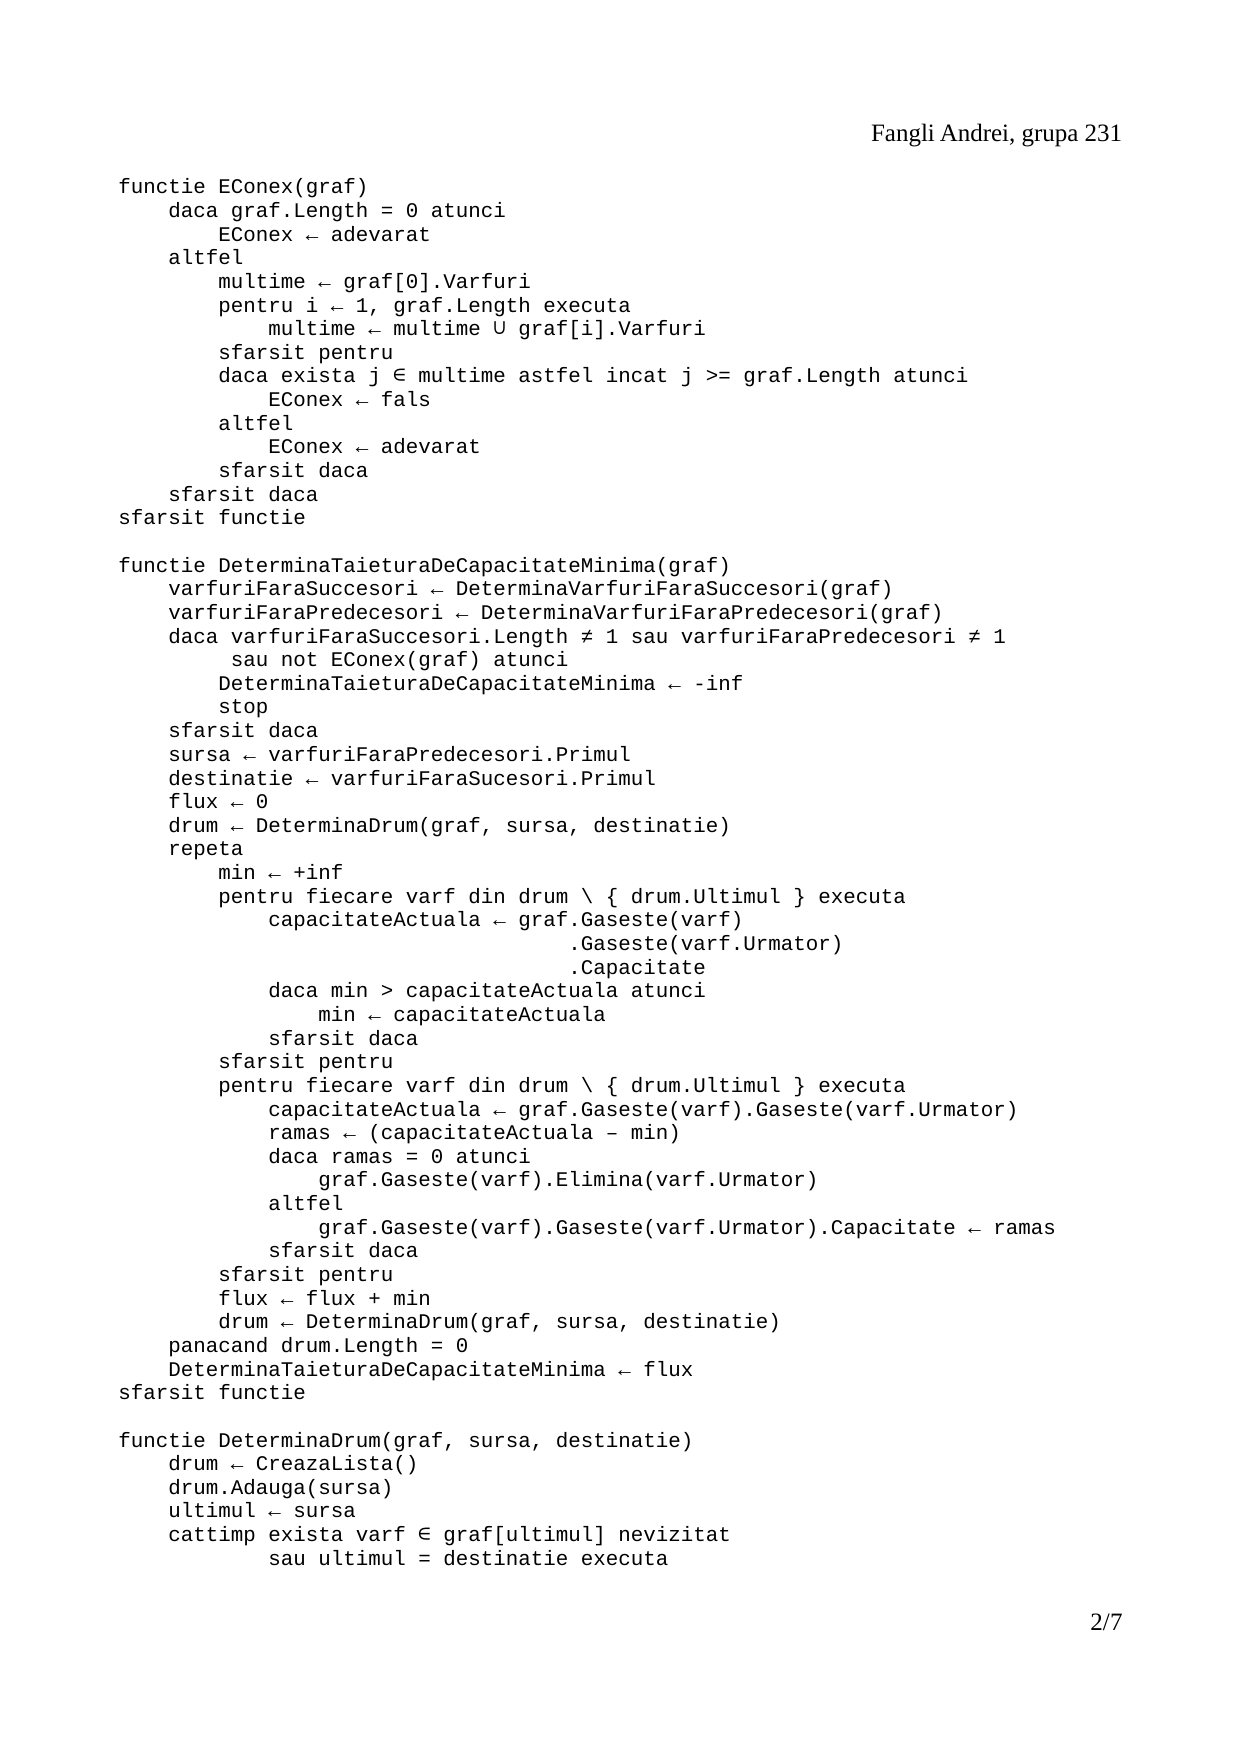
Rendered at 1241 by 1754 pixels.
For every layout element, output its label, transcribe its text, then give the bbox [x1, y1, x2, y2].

text daca varfuriFaraSuccesori.Length ≠ 1 sau varfuriFaraPredecesori ≠ 1 [118, 626, 1122, 649]
text daca ramas = 0 atunci [118, 1146, 1122, 1169]
text min ← capacitateActuala [118, 1004, 1122, 1028]
text altfel [118, 413, 1122, 436]
text sau ultimul = destinatie executa [118, 1548, 1122, 1571]
text sfarsit functie [118, 1382, 1122, 1406]
text destinatie ← varfuriFaraSucesori.Primul [118, 767, 1122, 791]
text flux ← flux + min [118, 1288, 1122, 1311]
text flux ← 0 [118, 791, 1122, 815]
text stop [118, 697, 1122, 720]
text DeterminaTaieturaDeCapacitateMinima ← flux [118, 1359, 1122, 1382]
text sfarsit pentru [118, 1051, 1122, 1075]
text functie EConex(graf) [118, 176, 1122, 200]
text min ← +inf [118, 862, 1122, 886]
text drum ← DeterminaDrum(graf, sursa, destinatie) [118, 1311, 1122, 1335]
text ramas ← (capacitateActuala – min) [118, 1122, 1122, 1146]
text panacand drum.Length = 0 [118, 1335, 1122, 1359]
text capacitateActuala ← graf.Gaseste(varf) [118, 909, 1122, 933]
text sfarsit pentru [118, 342, 1122, 366]
text functie DeterminaTaieturaDeCapacitateMinima(graf) [118, 555, 1122, 578]
text EConex ← adevarat [118, 436, 1122, 460]
text varfuriFaraPredecesori ← DeterminaVarfuriFaraPredecesori(graf) [118, 602, 1122, 626]
text sfarsit daca [118, 1028, 1122, 1051]
text sau not EConex(graf) atunci [118, 649, 1122, 673]
text .Gaseste(varf.Urmator) [118, 933, 1122, 957]
text functie DeterminaDrum(graf, sursa, destinatie) [118, 1429, 1122, 1453]
text ultimul ← sursa [118, 1501, 1122, 1524]
text EConex ← fals [118, 389, 1122, 413]
text sfarsit daca [118, 484, 1122, 507]
text .Capacitate [118, 957, 1122, 980]
text multime ← multime ∪ graf[i].Varfuri [118, 318, 1122, 342]
text pentru fiecare varf din drum \ { drum.Ultimul } executa [118, 886, 1122, 909]
text graf.Gaseste(varf).Elimina(varf.Urmator) [118, 1169, 1122, 1193]
text EConex ← adevarat [118, 224, 1122, 247]
text multime ← graf[0].Varfuri [118, 271, 1122, 294]
text capacitateActuala ← graf.Gaseste(varf).Gaseste(varf.Urmator) [118, 1098, 1122, 1122]
text altfel [118, 247, 1122, 271]
text sfarsit functie [118, 507, 1122, 531]
text pentru fiecare varf din drum \ { drum.Ultimul } executa [118, 1075, 1122, 1098]
text drum ← DeterminaDrum(graf, sursa, destinatie) [118, 815, 1122, 838]
text drum ← CreazaLista() [118, 1453, 1122, 1477]
text repeta [118, 838, 1122, 862]
text sfarsit daca [118, 460, 1122, 484]
text pentru i ← 1, graf.Length executa [118, 294, 1122, 318]
text daca graf.Length = 0 atunci [118, 200, 1122, 224]
text sfarsit daca [118, 1240, 1122, 1264]
text graf.Gaseste(varf).Gaseste(varf.Urmator).Capacitate ← ramas [118, 1217, 1122, 1240]
text sursa ← varfuriFaraPredecesori.Primul [118, 744, 1122, 767]
text sfarsit daca [118, 720, 1122, 744]
text altfel [118, 1193, 1122, 1217]
text cattimp exista varf ∈ graf[ultimul] nevizitat [118, 1524, 1122, 1548]
text sfarsit pentru [118, 1264, 1122, 1288]
text DeterminaTaieturaDeCapacitateMinima ← -inf [118, 673, 1122, 697]
text drum.Adauga(sursa) [118, 1477, 1122, 1501]
text varfuriFaraSuccesori ← DeterminaVarfuriFaraSuccesori(graf) [118, 578, 1122, 602]
text daca min > capacitateActuala atunci [118, 980, 1122, 1004]
text daca exista j ∈ multime astfel incat j >= graf.Length atunci [118, 366, 1122, 389]
